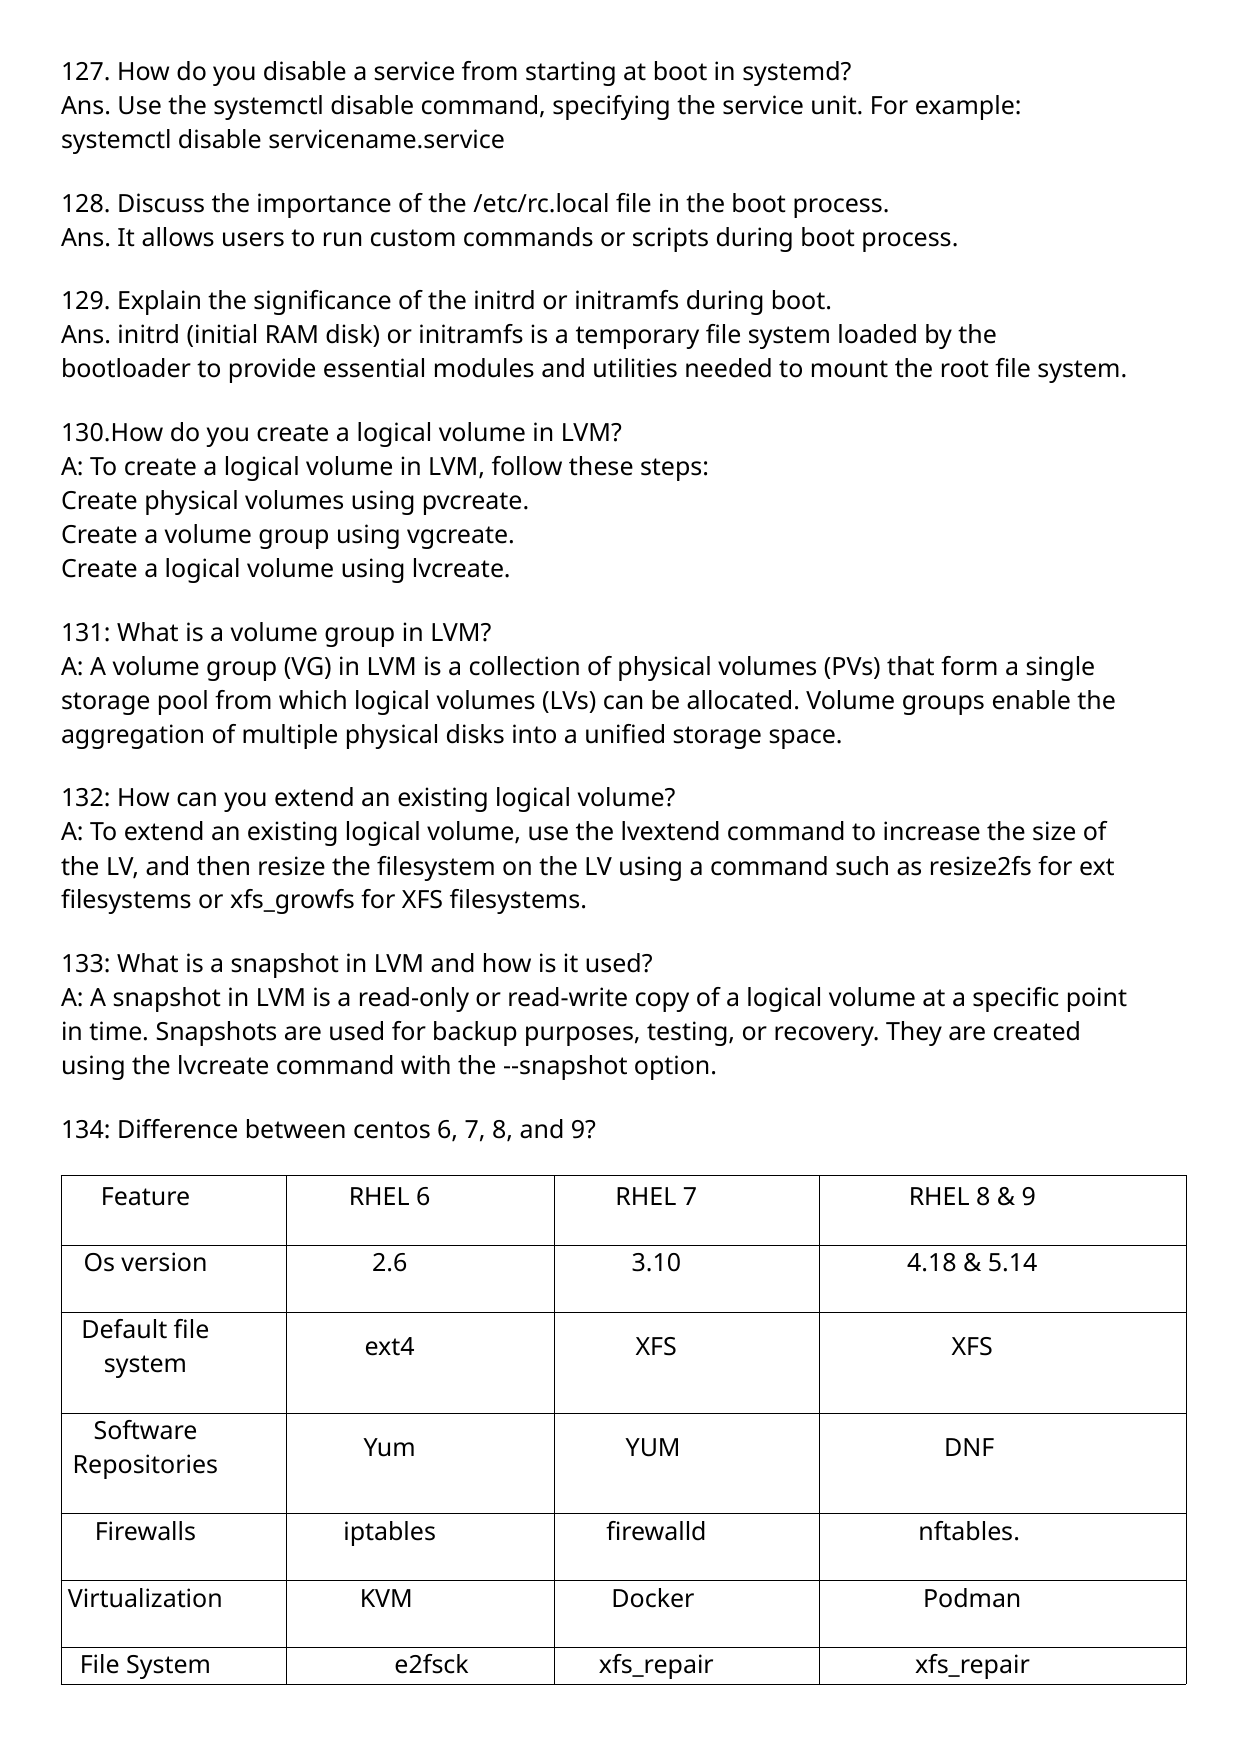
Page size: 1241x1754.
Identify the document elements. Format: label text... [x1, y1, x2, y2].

text 132: How can you extend an existing logical volume? A: To extend an existing logical volume, use the lvextend command to increase the size of the LV, and then resize the filesystem on the LV using a command such as resize2fs for ext filesystems or xfs_growfs for XFS filesystems. [61, 780, 1129, 916]
table_cell YUM [555, 1414, 819, 1513]
table_cell XFS [820, 1313, 1186, 1412]
table_cell Software Repositories [62, 1414, 286, 1513]
table_cell Default file system [62, 1313, 286, 1412]
table_cell xfs_repair [555, 1648, 819, 1684]
table_cell Virtualization [62, 1581, 286, 1647]
table_cell firewalld [555, 1514, 819, 1580]
table_cell Os version [62, 1246, 286, 1312]
text 134: Difference between centos 6, 7, 8, and 9? [61, 1111, 1129, 1146]
table_cell Yum [287, 1414, 554, 1513]
table_cell Podman [820, 1581, 1186, 1647]
table_cell Docker [555, 1581, 819, 1647]
table_cell 3.10 [555, 1246, 819, 1312]
table_header RHEL 6 [287, 1176, 554, 1245]
table_cell KVM [287, 1581, 554, 1647]
table_cell XFS [555, 1313, 819, 1412]
text 133: What is a snapshot in LVM and how is it used? A: A snapshot in LVM is a read-only or read-write copy of a logical volume at a specific point in time. Snapshots are used for backup purposes, testing, or recovery. They are created using the lvcreate command with the --snapshot option. [61, 946, 1129, 1082]
table_cell DNF [820, 1414, 1186, 1513]
text 127. How do you disable a service from starting at boot in systemd? Ans. Use the systemctl disable command, specifying the service unit. For example: systemctl disable servicename.service [61, 53, 1129, 156]
table_header Feature [62, 1176, 286, 1245]
text 129. Explain the significance of the initrd or initramfs during boot. Ans. initrd (initial RAM disk) or initramfs is a temporary file system loaded by the bootloader to provide essential modules and utilities needed to mount the root file system. [61, 283, 1129, 385]
table_cell Firewalls [62, 1514, 286, 1580]
table_cell 4.18 & 5.14 [820, 1246, 1186, 1312]
table_cell File System [62, 1648, 286, 1684]
table_header RHEL 7 [555, 1176, 819, 1245]
table_cell ext4 [287, 1313, 554, 1412]
table_cell nftables. [820, 1514, 1186, 1580]
table_cell xfs_repair [820, 1648, 1186, 1684]
table_cell e2fsck [287, 1648, 554, 1684]
table_cell iptables [287, 1514, 554, 1580]
text 128. Discuss the importance of the /etc/rc.local file in the boot process. Ans. It allows users to run custom commands or scripts during boot process. [61, 185, 1129, 253]
table_cell 2.6 [287, 1246, 554, 1312]
text 130.How do you create a logical volume in LVM? A: To create a logical volume in LVM, follow these steps: Create physical volumes using pvcreate. Create a volume group using vgcreate. Create a logical volume using lvcreate. [61, 414, 1129, 585]
text 131: What is a volume group in LVM? A: A volume group (VG) in LVM is a collection of physical volumes (PVs) that form a single storage pool from which logical volumes (LVs) can be allocated. Volume groups enable the aggregation of multiple physical disks into a unified storage space. [61, 614, 1129, 751]
table_header RHEL 8 & 9 [820, 1176, 1186, 1245]
